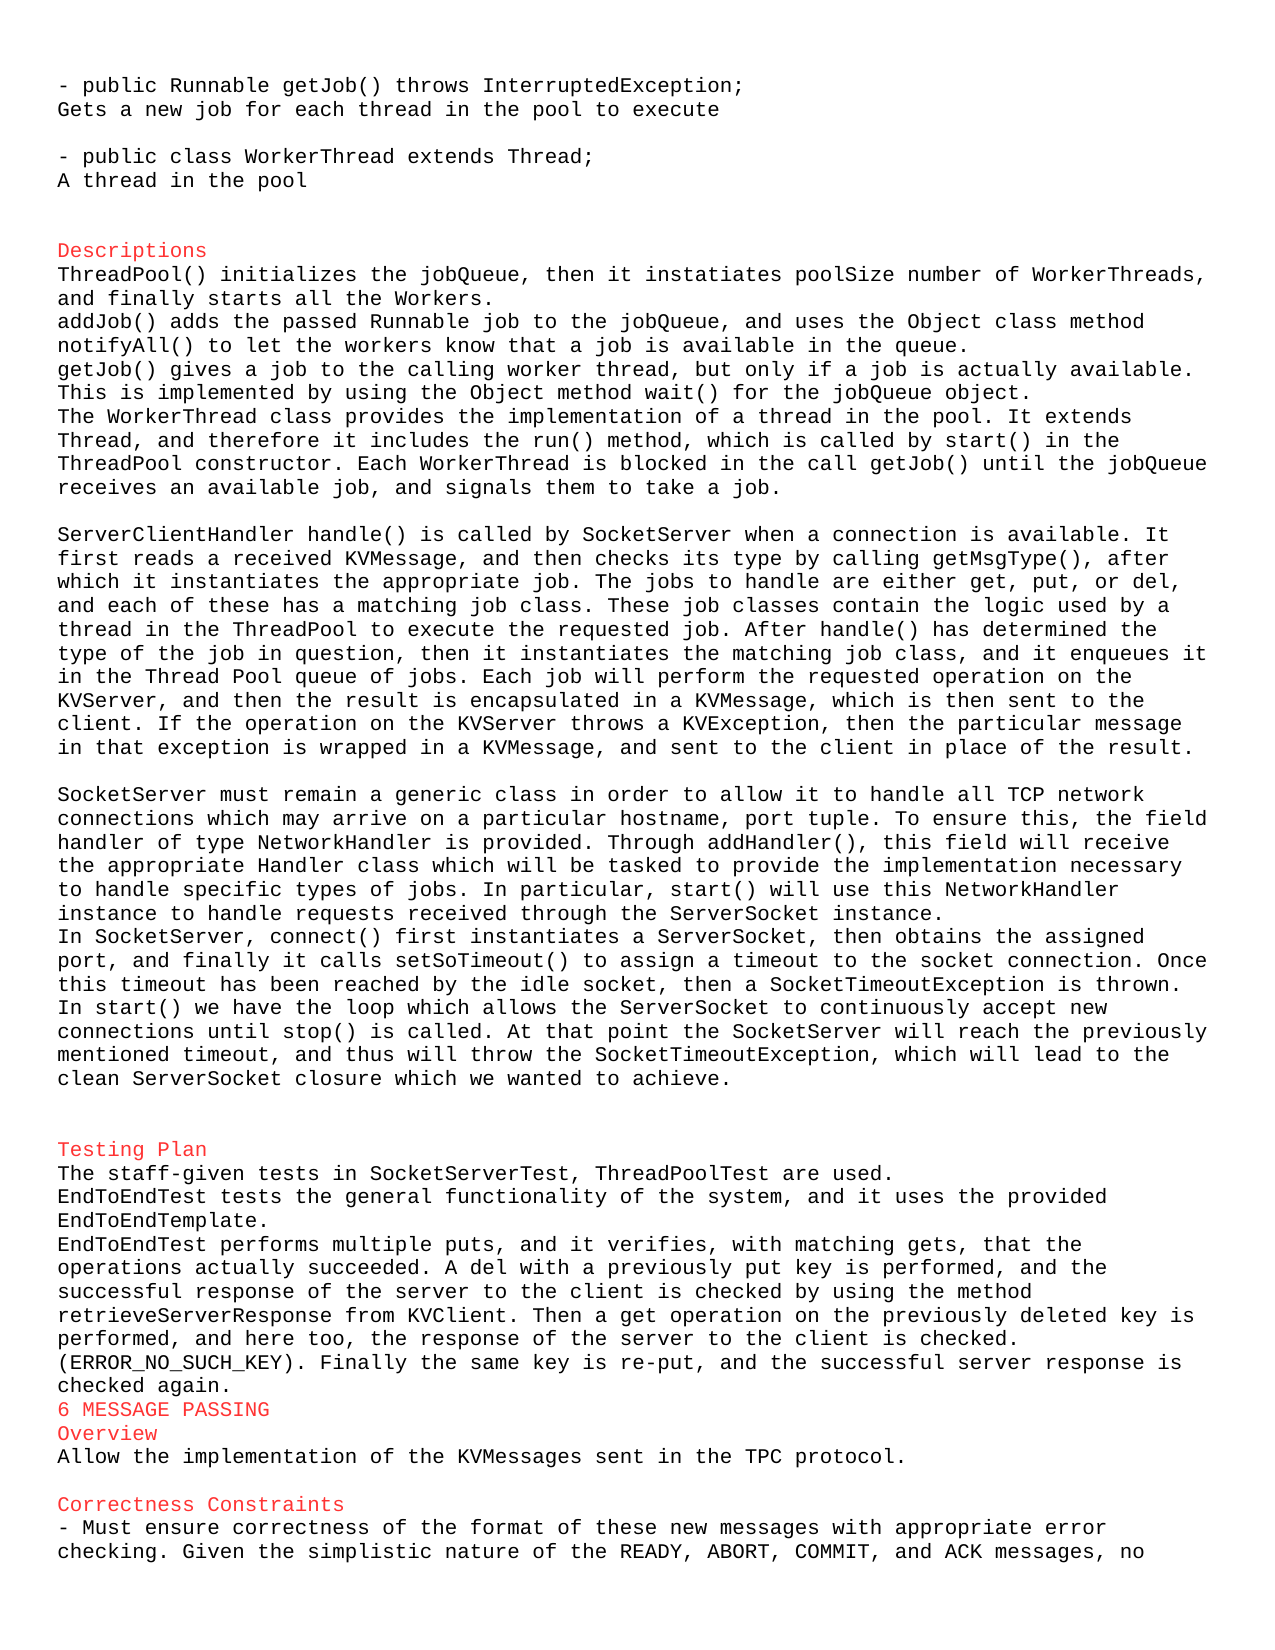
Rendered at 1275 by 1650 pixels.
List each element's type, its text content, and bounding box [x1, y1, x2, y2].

text Descriptions [57, 241, 1218, 264]
text The WorkerThread class provides the implementation of a thread in the pool. It extends Thread, and therefore it includes the run() method, which is called by start() in the ThreadPool constructor. Each WorkerThread is blocked in the call getJob() until the jobQueue receives an available job, and signals them to take a job. [57, 406, 1218, 501]
text Gets a new job for each thread in the pool to execute [57, 99, 1218, 122]
text EndToEndTest performs multiple puts, and it verifies, with matching gets, that the operations actually succeeded. A del with a previously put key is performed, and the successful response of the server to the client is checked by using the method retrieveServerResponse from KVClient. Then a get operation on the previously deleted key is performed, and here too, the response of the server to the client is checked. (ERROR_NO_SUCH_KEY). Finally the same key is re-put, and the successful server response is checked again. [57, 1234, 1218, 1399]
text ThreadPool() initializes the jobQueue, then it instatiates poolSize number of WorkerThreads, and finally starts all the Workers. [57, 264, 1218, 311]
text The staff-given tests in SocketServerTest, ThreadPoolTest are used. [57, 1163, 1218, 1186]
text In SocketServer, connect() first instantiates a ServerSocket, then obtains the assigned port, and finally it calls setSoTimeout() to assign a timeout to the socket connection. Once this timeout has been reached by the idle socket, then a SocketTimeoutException is thrown. In start() we have the loop which allows the ServerSocket to continuously accept new connections until stop() is called. At that point the SocketServer will reach the previously mentioned timeout, and thus will throw the SocketTimeoutException, which will lead to the clean ServerSocket closure which we wanted to achieve. [57, 926, 1218, 1092]
text Allow the implementation of the KVMessages sent in the TPC protocol. [57, 1446, 1218, 1470]
text ServerClientHandler handle() is called by SocketServer when a connection is available. It first reads a received KVMessage, and then checks its type by calling getMsgType(), after which it instantiates the appropriate job. The jobs to handle are either get, put, or del, and each of these has a matching job class. These job classes contain the logic used by a thread in the ThreadPool to execute the requested job. After handle() has determined the type of the job in question, then it instantiates the matching job class, and it enqueues it in the Thread Pool queue of jobs. Each job will perform the requested operation on the KVServer, and then the result is encapsulated in a KVMessage, which is then sent to the client. If the operation on the KVServer throws a KVException, then the particular message in that exception is wrapped in a KVMessage, and sent to the client in place of the result. [57, 524, 1218, 761]
text A thread in the pool [57, 169, 1218, 193]
text Correctness Constraints [57, 1494, 1218, 1517]
text - public Runnable getJob() throws InterruptedException; [57, 75, 1218, 99]
text - public class WorkerThread extends Thread; [57, 146, 1218, 169]
text getJob() gives a job to the calling worker thread, but only if a job is actually available. This is implemented by using the Object method wait() for the jobQueue object. [57, 359, 1218, 406]
text Testing Plan [57, 1139, 1218, 1163]
text - Must ensure correctness of the format of these new messages with appropriate error checking. Given the simplistic nature of the READY, ABORT, COMMIT, and ACK messages, no [57, 1517, 1218, 1565]
text addJob() adds the passed Runnable job to the jobQueue, and uses the Object class method notifyAll() to let the workers know that a job is available in the queue. [57, 311, 1218, 359]
text SocketServer must remain a generic class in order to allow it to handle all TCP network connections which may arrive on a particular hostname, port tuple. To ensure this, the field handler of type NetworkHandler is provided. Through addHandler(), this field will receive the appropriate Handler class which will be tasked to provide the implementation necessary to handle specific types of jobs. In particular, start() will use this NetworkHandler instance to handle requests received through the ServerSocket instance. [57, 784, 1218, 926]
text EndToEndTest tests the general functionality of the system, and it uses the provided EndToEndTemplate. [57, 1186, 1218, 1234]
text Overview [57, 1423, 1218, 1446]
text 6 MESSAGE PASSING [57, 1399, 1218, 1423]
